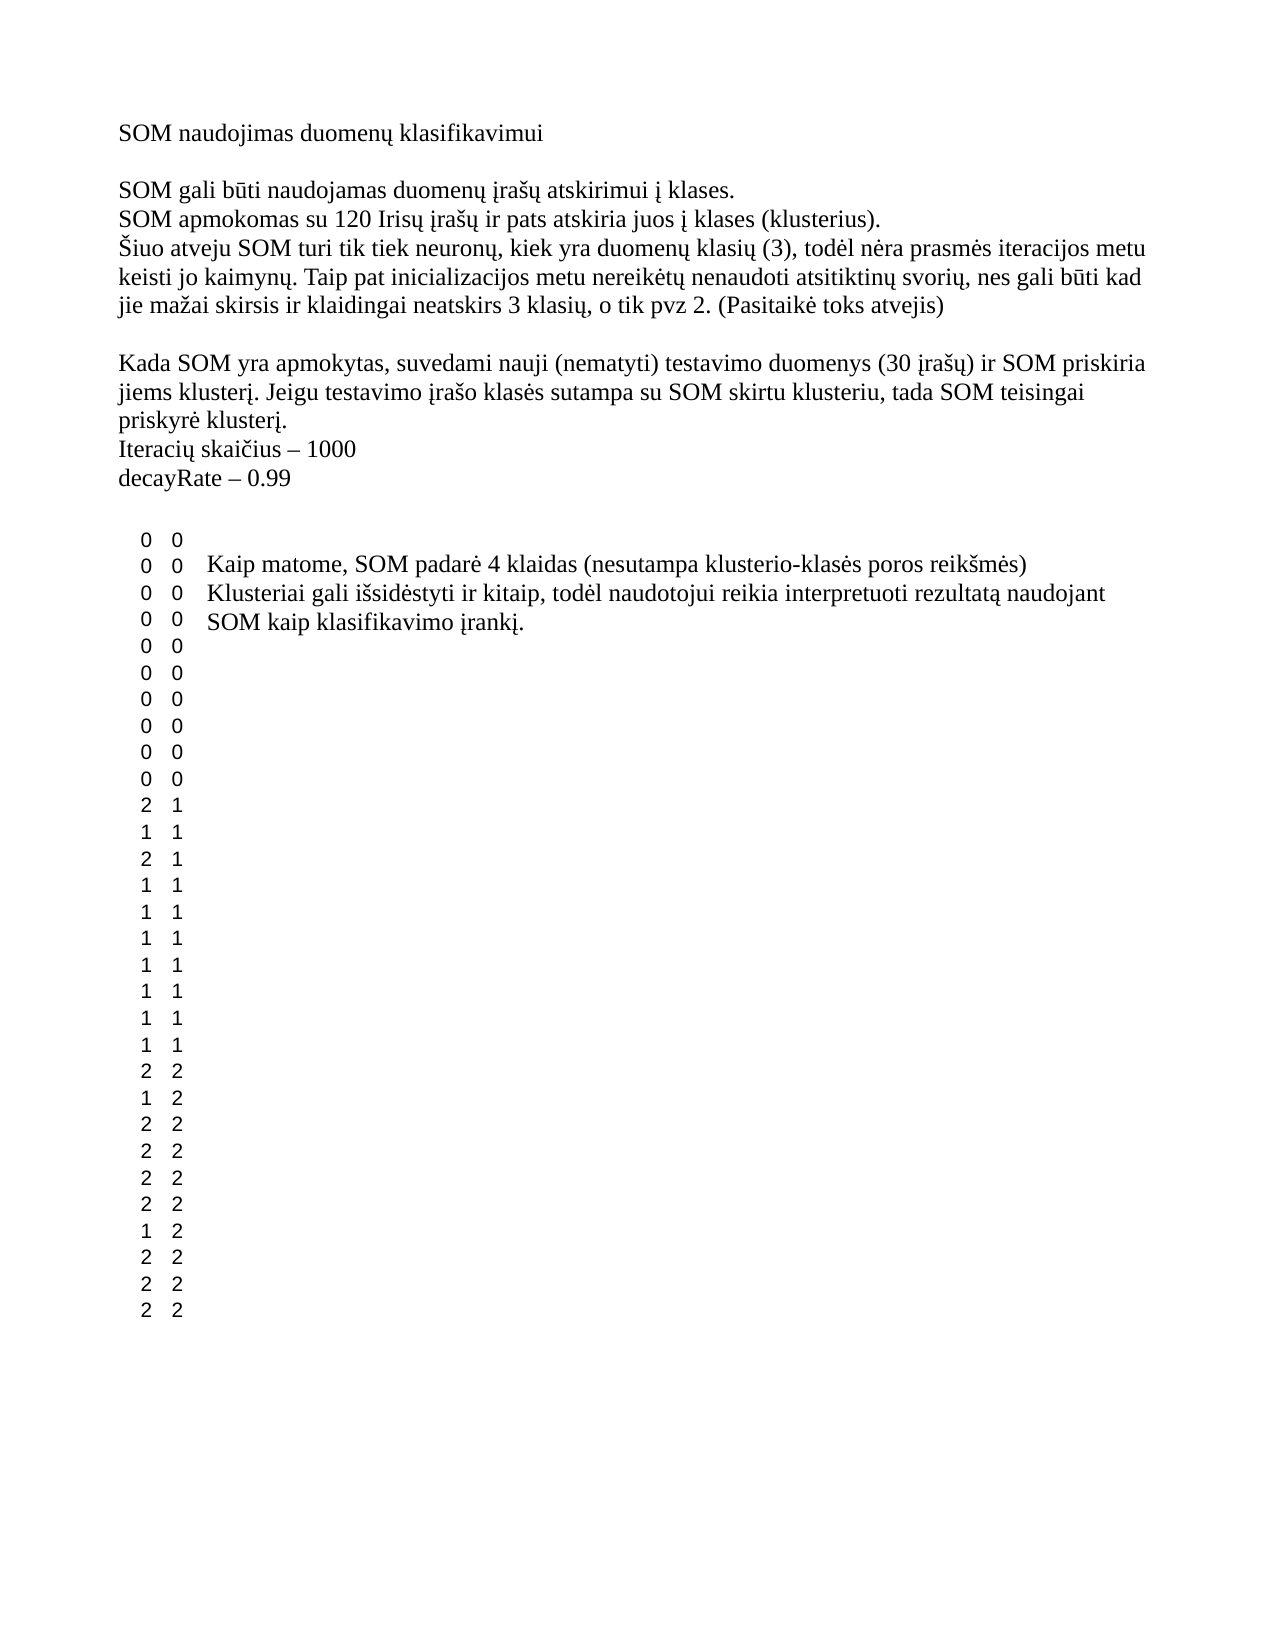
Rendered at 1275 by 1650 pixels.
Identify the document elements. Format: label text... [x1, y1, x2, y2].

text Šiuo atveju SOM turi tik tiek neuronų, kiek yra duomenų klasių (3), todėl nėra prasmės iteracijos metu keisti jo kaimynų. Taip pat inicializacijos metu nereikėtų nenaudoti atsitiktinų svorių, nes gali būti kad jie mažai skirsis ir klaidingai neatskirs 3 klasių, o tik pvz 2. (Pasitaikė toks atvejis) [118, 233, 1157, 319]
text decayRate – 0.99 [118, 463, 1157, 492]
text Iteracių skaičius – 1000 [118, 434, 1157, 463]
text Kada SOM yra apmokytas, suvedami nauji (nematyti) testavimo duomenys (30 įrašų) ir SOM priskiria jiems klusterį. Jeigu testavimo įrašo klasės sutampa su SOM skirtu klusteriu, tada SOM teisingai priskyrė klusterį. [118, 348, 1157, 434]
text SOM naudojimas duomenų klasifikavimui [118, 118, 1157, 147]
text SOM gali būti naudojamas duomenų įrašų atskirimui į klases. [118, 176, 1157, 204]
text Kaip matome, SOM padarė 4 klaidas (nesutampa klusterio-klasės poros reikšmės) Klusteriai gali išsidėstyti ir kitaip, todėl naudotojui reikia interpretuoti rezultatą naudojant SOM kaip klasifikavimo įrankį. [118, 549, 1157, 636]
text SOM apmokomas su 120 Irisų įrašų ir pats atskiria juos į klases (klusterius). [118, 204, 1157, 233]
